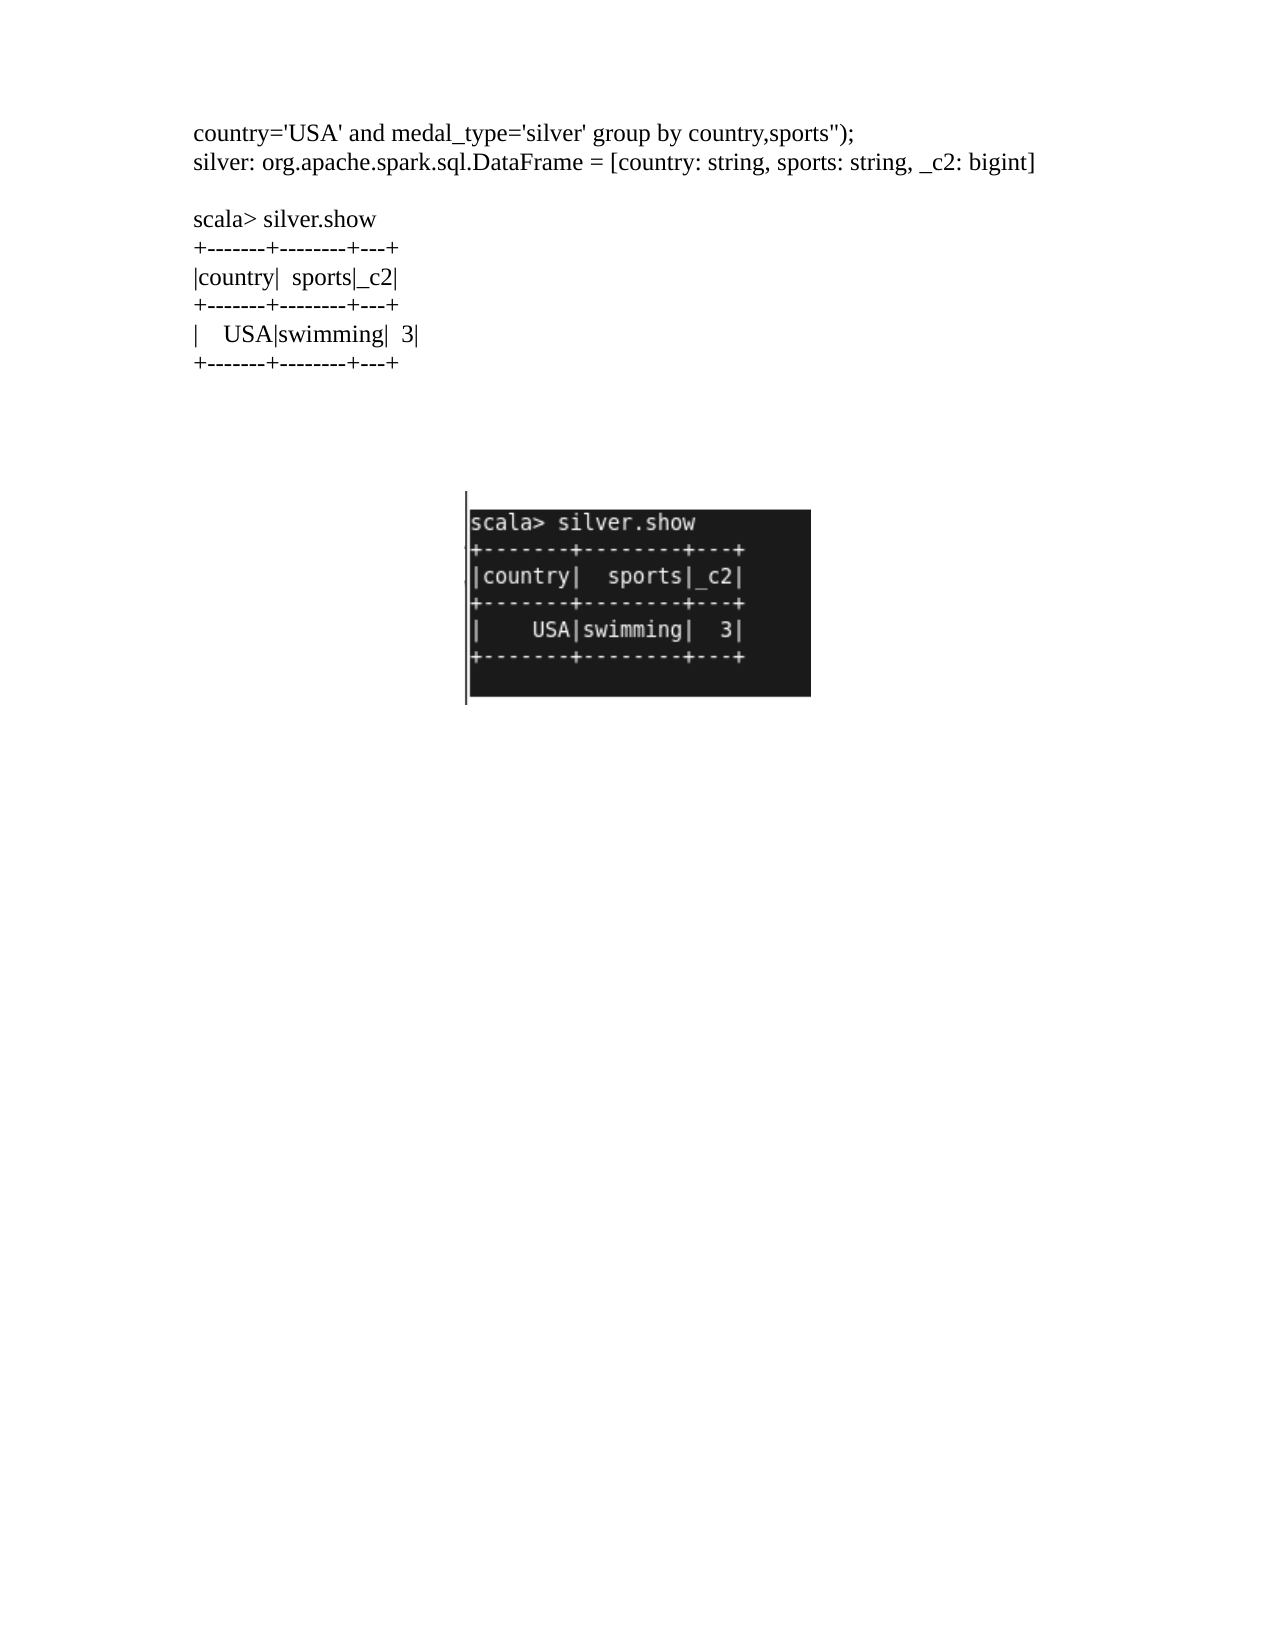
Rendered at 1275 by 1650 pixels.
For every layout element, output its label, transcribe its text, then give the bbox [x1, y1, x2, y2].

list country='USA' and medal_type='silver' group by country,sports"); [193, 118, 1157, 147]
list +-------+--------+---+ [193, 291, 1157, 319]
list +-------+--------+---+ [193, 348, 1157, 377]
list scala> silver.show [193, 204, 1157, 233]
list |country| sports|_c2| [193, 262, 1157, 291]
list +-------+--------+---+ [193, 233, 1157, 262]
list | USA|swimming| 3| [193, 319, 1157, 348]
picture [464, 491, 811, 705]
list silver: org.apache.spark.sql.DataFrame = [country: string, sports: string, _c2: bigint] [193, 147, 1157, 176]
